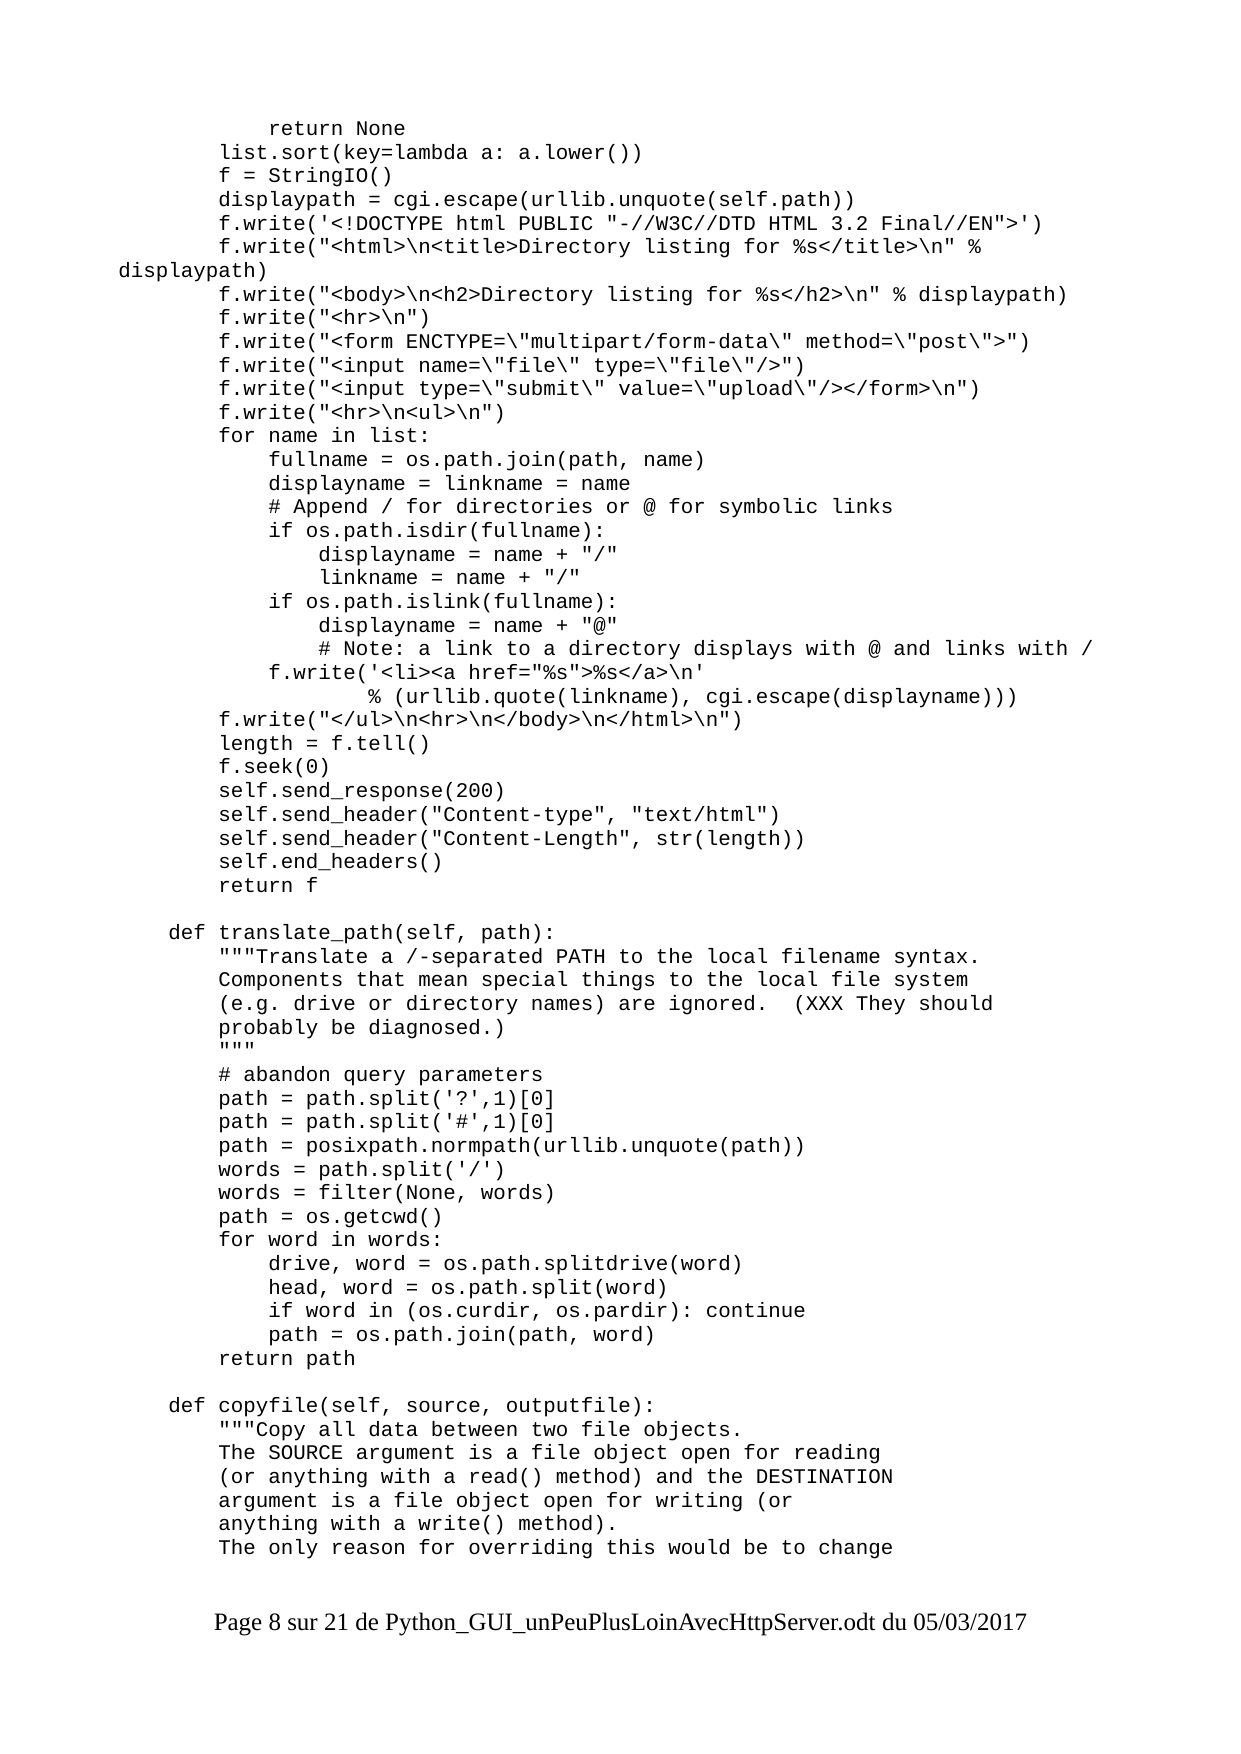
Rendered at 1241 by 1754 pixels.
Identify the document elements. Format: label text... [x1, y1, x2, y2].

text self.send_header("Content-type", "text/html") [118, 804, 1122, 827]
text f.seek(0) [118, 757, 1122, 780]
text displayname = linkname = name [118, 473, 1122, 496]
text displaypath = cgi.escape(urllib.unquote(self.path)) [118, 189, 1122, 213]
text words = filter(None, words) [118, 1182, 1122, 1206]
text if word in (os.curdir, os.pardir): continue [118, 1300, 1122, 1324]
text The SOURCE argument is a file object open for reading [118, 1442, 1122, 1466]
text f.write('<li><a href="%s">%s</a>\n' [118, 662, 1122, 686]
text return f [118, 875, 1122, 898]
text path = os.path.join(path, word) [118, 1324, 1122, 1348]
text probably be diagnosed.) [118, 1017, 1122, 1040]
text path = posixpath.normpath(urllib.unquote(path)) [118, 1135, 1122, 1158]
text self.end_headers() [118, 851, 1122, 875]
text for name in list: [118, 426, 1122, 449]
text self.send_response(200) [118, 780, 1122, 804]
text # abandon query parameters [118, 1064, 1122, 1088]
text """Translate a /-separated PATH to the local filename syntax. [118, 946, 1122, 969]
text The only reason for overriding this would be to change [118, 1537, 1122, 1561]
text length = f.tell() [118, 733, 1122, 757]
text displayname = name + "/" [118, 544, 1122, 567]
text list.sort(key=lambda a: a.lower()) [118, 142, 1122, 165]
text path = os.getcwd() [118, 1206, 1122, 1229]
text for word in words: [118, 1229, 1122, 1253]
text f.write("<hr>\n<ul>\n") [118, 402, 1122, 426]
text """Copy all data between two file objects. [118, 1419, 1122, 1442]
text Components that mean special things to the local file system [118, 969, 1122, 993]
text f.write("<hr>\n") [118, 307, 1122, 331]
text % (urllib.quote(linkname), cgi.escape(displayname))) [118, 686, 1122, 709]
text (e.g. drive or directory names) are ignored. (XXX They should [118, 993, 1122, 1017]
text fullname = os.path.join(path, name) [118, 449, 1122, 473]
text head, word = os.path.split(word) [118, 1277, 1122, 1300]
text f.write("<body>\n<h2>Directory listing for %s</h2>\n" % displaypath) [118, 284, 1122, 307]
text path = path.split('#',1)[0] [118, 1111, 1122, 1135]
text f = StringIO() [118, 165, 1122, 189]
text """ [118, 1040, 1122, 1064]
text f.write("<form ENCTYPE=\"multipart/form-data\" method=\"post\">") [118, 331, 1122, 354]
text return None [118, 118, 1122, 142]
text f.write('<!DOCTYPE html PUBLIC "-//W3C//DTD HTML 3.2 Final//EN">') [118, 213, 1122, 236]
text # Append / for directories or @ for symbolic links [118, 496, 1122, 520]
text argument is a file object open for writing (or [118, 1489, 1122, 1513]
text linkname = name + "/" [118, 567, 1122, 591]
text f.write("<input type=\"submit\" value=\"upload\"/></form>\n") [118, 378, 1122, 402]
text f.write("<input name=\"file\" type=\"file\"/>") [118, 354, 1122, 378]
text # Note: a link to a directory displays with @ and links with / [118, 638, 1122, 662]
text f.write("<html>\n<title>Directory listing for %s</title>\n" % displaypath) [118, 236, 1122, 284]
text def translate_path(self, path): [118, 922, 1122, 946]
text anything with a write() method). [118, 1513, 1122, 1537]
text (or anything with a read() method) and the DESTINATION [118, 1466, 1122, 1489]
text def copyfile(self, source, outputfile): [118, 1395, 1122, 1419]
text path = path.split('?',1)[0] [118, 1088, 1122, 1111]
text displayname = name + "@" [118, 615, 1122, 638]
text words = path.split('/') [118, 1158, 1122, 1182]
text return path [118, 1348, 1122, 1371]
text if os.path.islink(fullname): [118, 591, 1122, 615]
text drive, word = os.path.splitdrive(word) [118, 1253, 1122, 1277]
text f.write("</ul>\n<hr>\n</body>\n</html>\n") [118, 709, 1122, 733]
text if os.path.isdir(fullname): [118, 520, 1122, 544]
text self.send_header("Content-Length", str(length)) [118, 827, 1122, 851]
